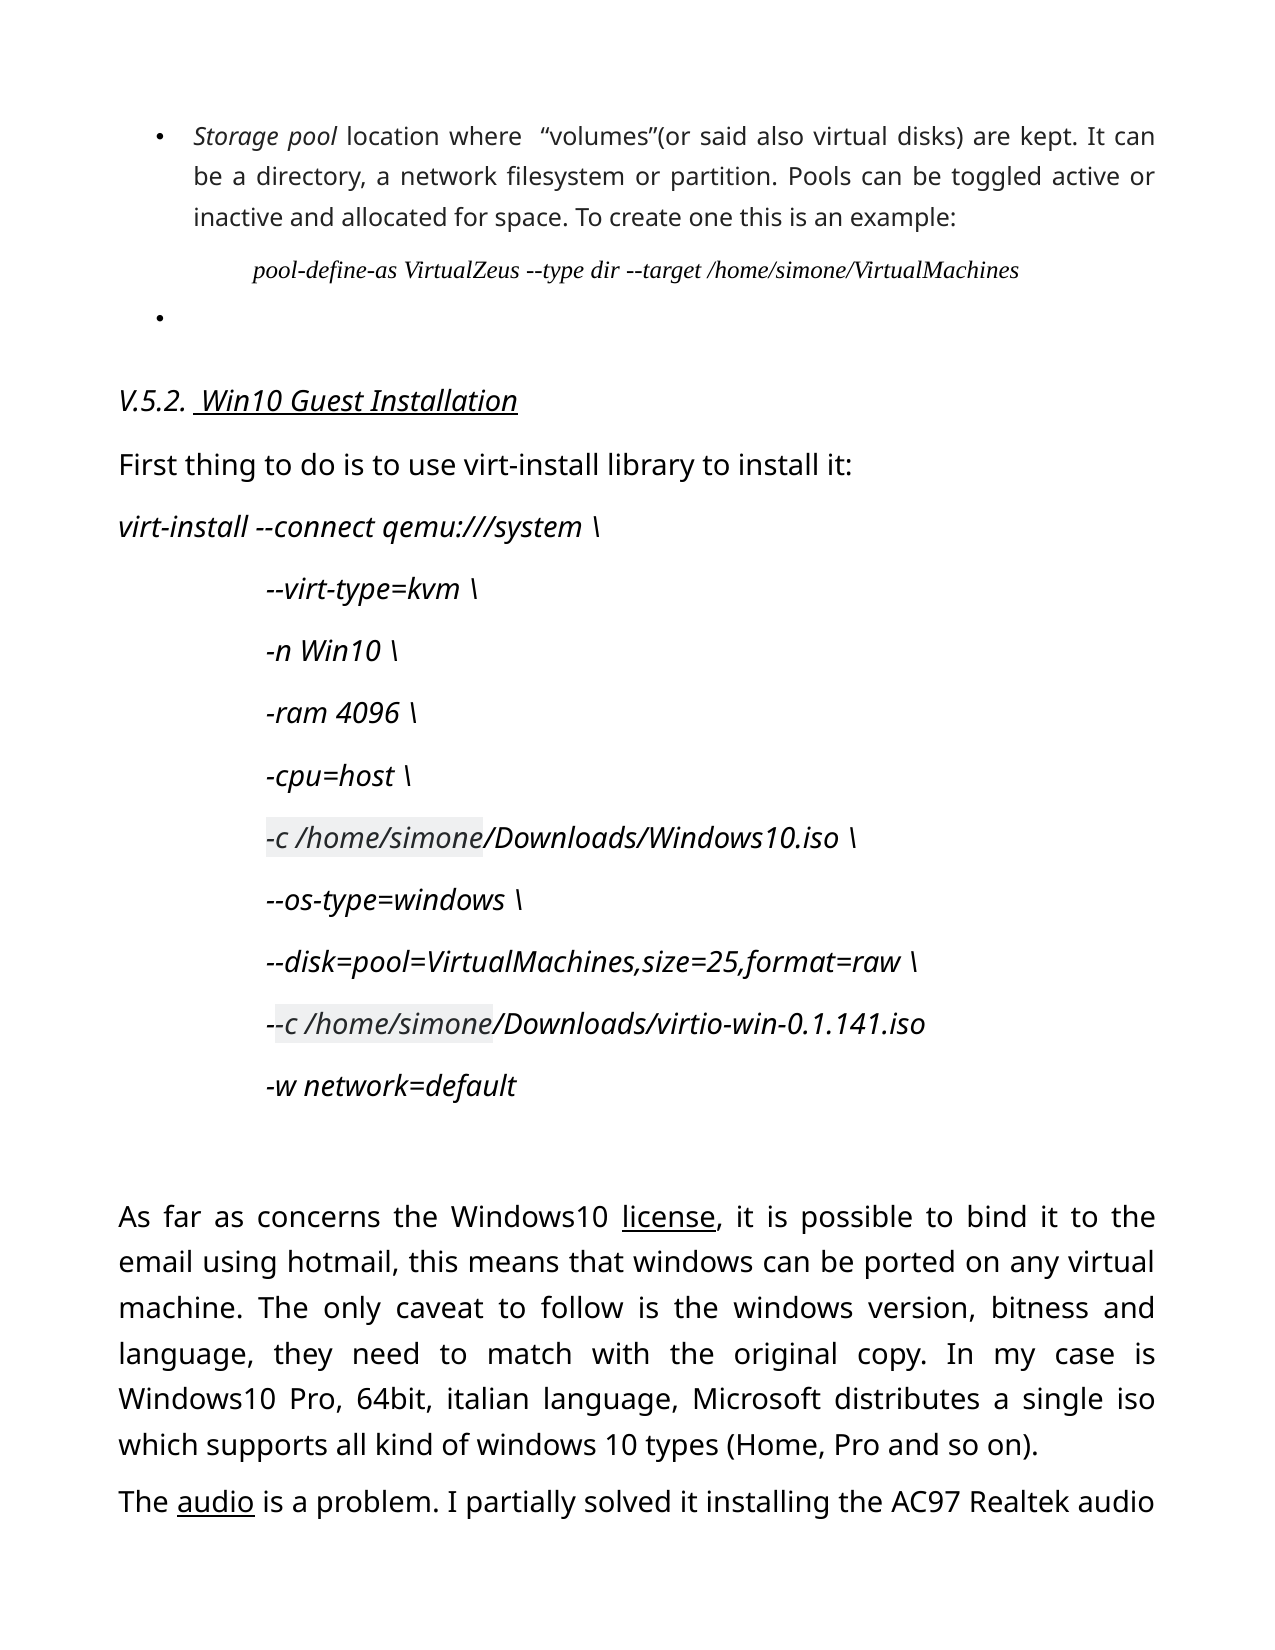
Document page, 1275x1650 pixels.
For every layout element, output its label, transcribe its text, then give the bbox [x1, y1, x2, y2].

text -cpu=host \ [118, 755, 1157, 794]
text --virt-type=kvm \ [118, 568, 1157, 608]
text -w network=default [118, 1066, 1157, 1105]
text --disk=pool=VirtualMachines,size=25,format=raw \ [118, 941, 1157, 981]
text -c /home/simone/Downloads/Windows10.iso \ [118, 817, 1157, 857]
text The audio is a problem. I partially solved it installing the AC97 Realtek audio [118, 1482, 1157, 1521]
subtitle Win10 Guest Installation [118, 380, 1157, 419]
text -n Win10 \ [118, 630, 1157, 670]
list Storage pool location where “volumes”(or said also virtual disks) are kept. It can be a directory, a network filesystem or partition. Pools can be toggled active or inactive and allocated for space. To create one this is an example: [156, 118, 1157, 234]
text virt-install --connect qemu:///system \ [118, 506, 1157, 546]
text --os-type=windows \ [118, 879, 1157, 919]
text --c /home/simone/Downloads/virtio-win-0.1.141.iso [118, 1003, 1157, 1043]
text pool-define-as VirtualZeus --type dir --target /home/simone/VirtualMachines [118, 255, 1157, 284]
text -ram 4096 \ [118, 693, 1157, 732]
text As far as concerns the Windows10 license, it is possible to bind it to the email using hotmail, this means that windows can be ported on any virtual machine. The only caveat to follow is the windows version, bitness and language, they need to match with the original copy. In my case is Windows10 Pro, 64bit, italian language, Microsoft distributes a single iso which supports all kind of windows 10 types (Home, Pro and so on). [118, 1196, 1157, 1464]
text First thing to do is to use virt-install library to install it: [118, 444, 1157, 483]
